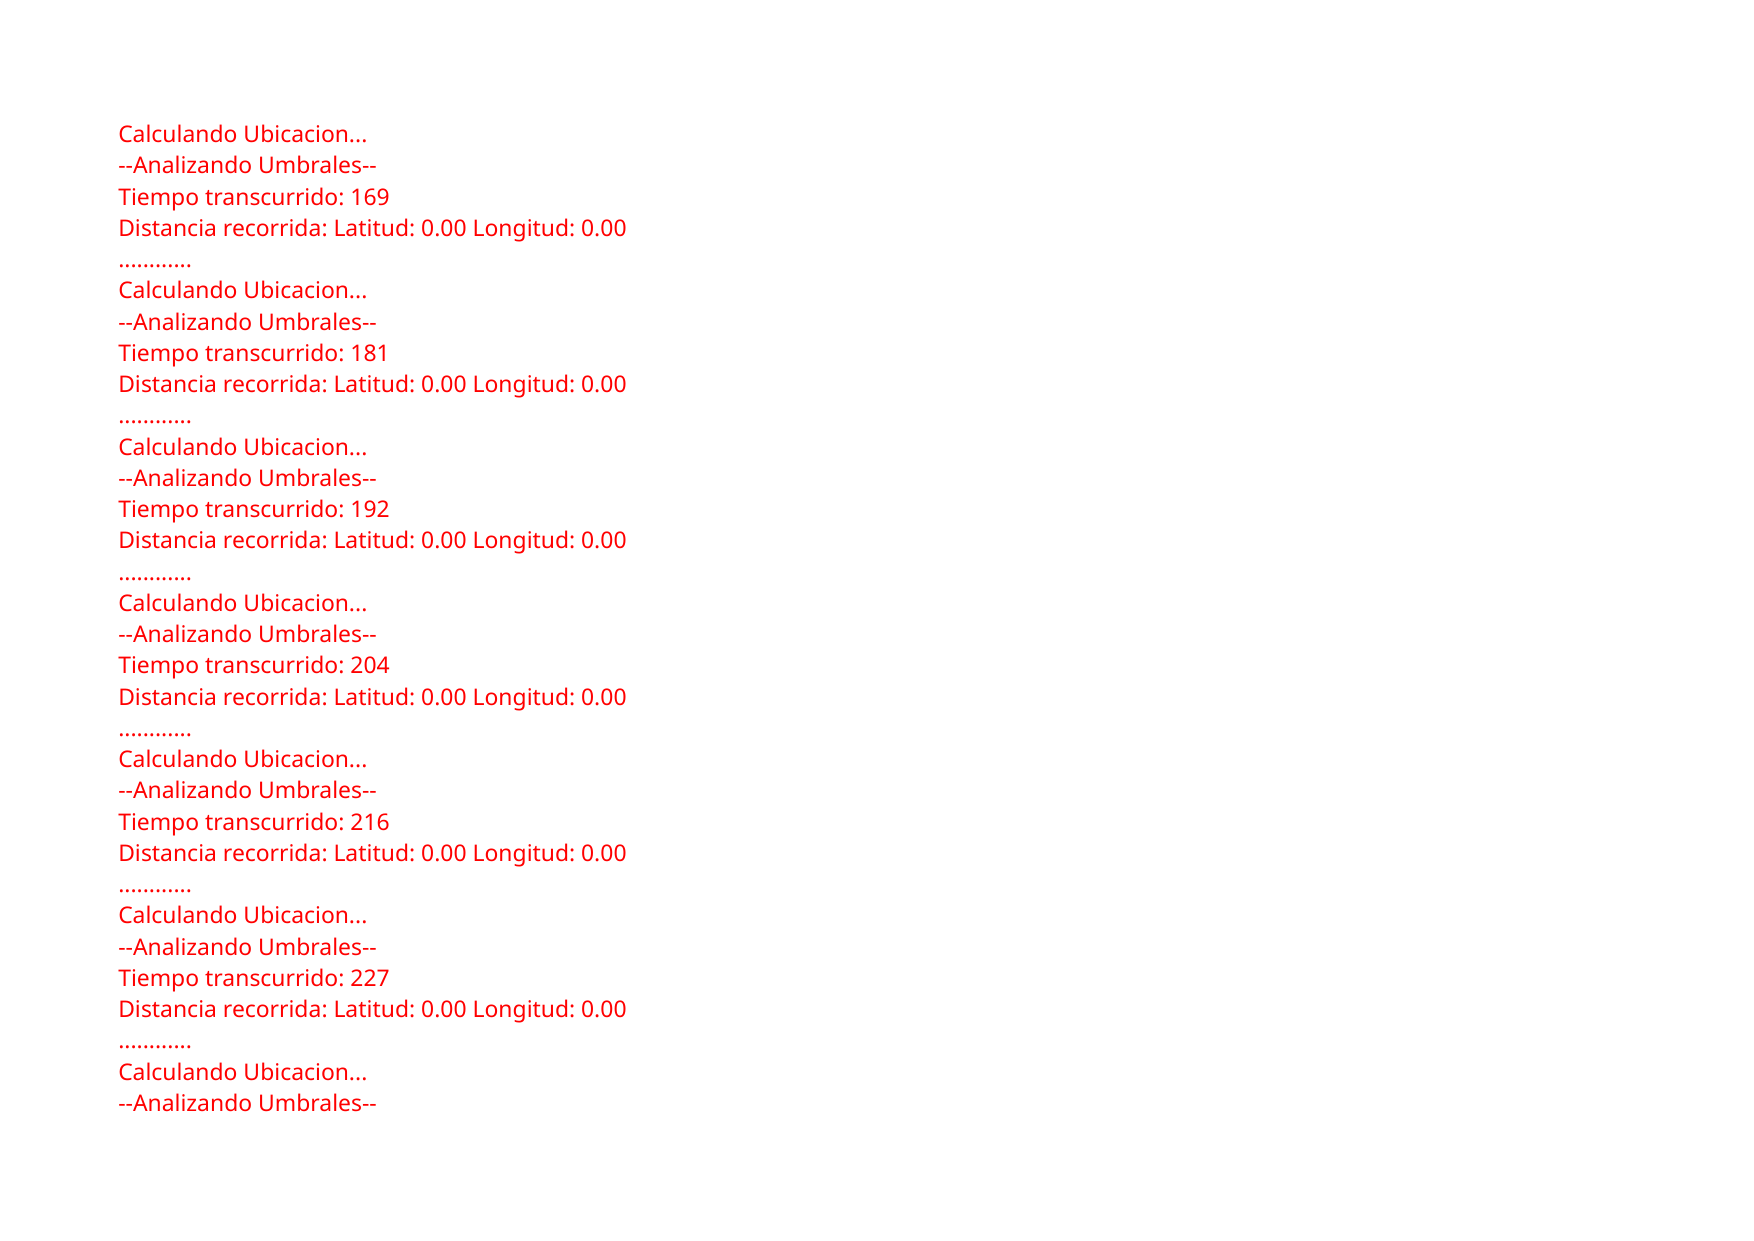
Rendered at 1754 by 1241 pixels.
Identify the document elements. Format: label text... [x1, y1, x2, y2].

text ............ [118, 1024, 1636, 1056]
text Distancia recorrida: Latitud: 0.00 Longitud: 0.00 [118, 837, 1636, 868]
text Calculando Ubicacion... [118, 431, 1636, 462]
text Calculando Ubicacion... [118, 118, 1636, 149]
text --Analizando Umbrales-- [118, 306, 1636, 337]
text Distancia recorrida: Latitud: 0.00 Longitud: 0.00 [118, 368, 1636, 399]
text Distancia recorrida: Latitud: 0.00 Longitud: 0.00 [118, 993, 1636, 1024]
text Calculando Ubicacion... [118, 743, 1636, 774]
text Calculando Ubicacion... [118, 1056, 1636, 1087]
text ............ [118, 712, 1636, 743]
text ............ [118, 243, 1636, 274]
text Tiempo transcurrido: 181 [118, 337, 1636, 368]
text ............ [118, 399, 1636, 431]
text --Analizando Umbrales-- [118, 149, 1636, 181]
text Calculando Ubicacion... [118, 274, 1636, 306]
text ............ [118, 868, 1636, 899]
text Tiempo transcurrido: 169 [118, 181, 1636, 212]
text --Analizando Umbrales-- [118, 931, 1636, 962]
text Tiempo transcurrido: 227 [118, 962, 1636, 993]
text --Analizando Umbrales-- [118, 1087, 1636, 1118]
text --Analizando Umbrales-- [118, 774, 1636, 806]
text Calculando Ubicacion... [118, 899, 1636, 931]
text Tiempo transcurrido: 204 [118, 649, 1636, 681]
text Tiempo transcurrido: 192 [118, 493, 1636, 524]
text Calculando Ubicacion... [118, 587, 1636, 618]
text --Analizando Umbrales-- [118, 618, 1636, 649]
text --Analizando Umbrales-- [118, 462, 1636, 493]
text Distancia recorrida: Latitud: 0.00 Longitud: 0.00 [118, 212, 1636, 243]
text Tiempo transcurrido: 216 [118, 806, 1636, 837]
text Distancia recorrida: Latitud: 0.00 Longitud: 0.00 [118, 681, 1636, 712]
text ............ [118, 556, 1636, 587]
text Distancia recorrida: Latitud: 0.00 Longitud: 0.00 [118, 524, 1636, 556]
